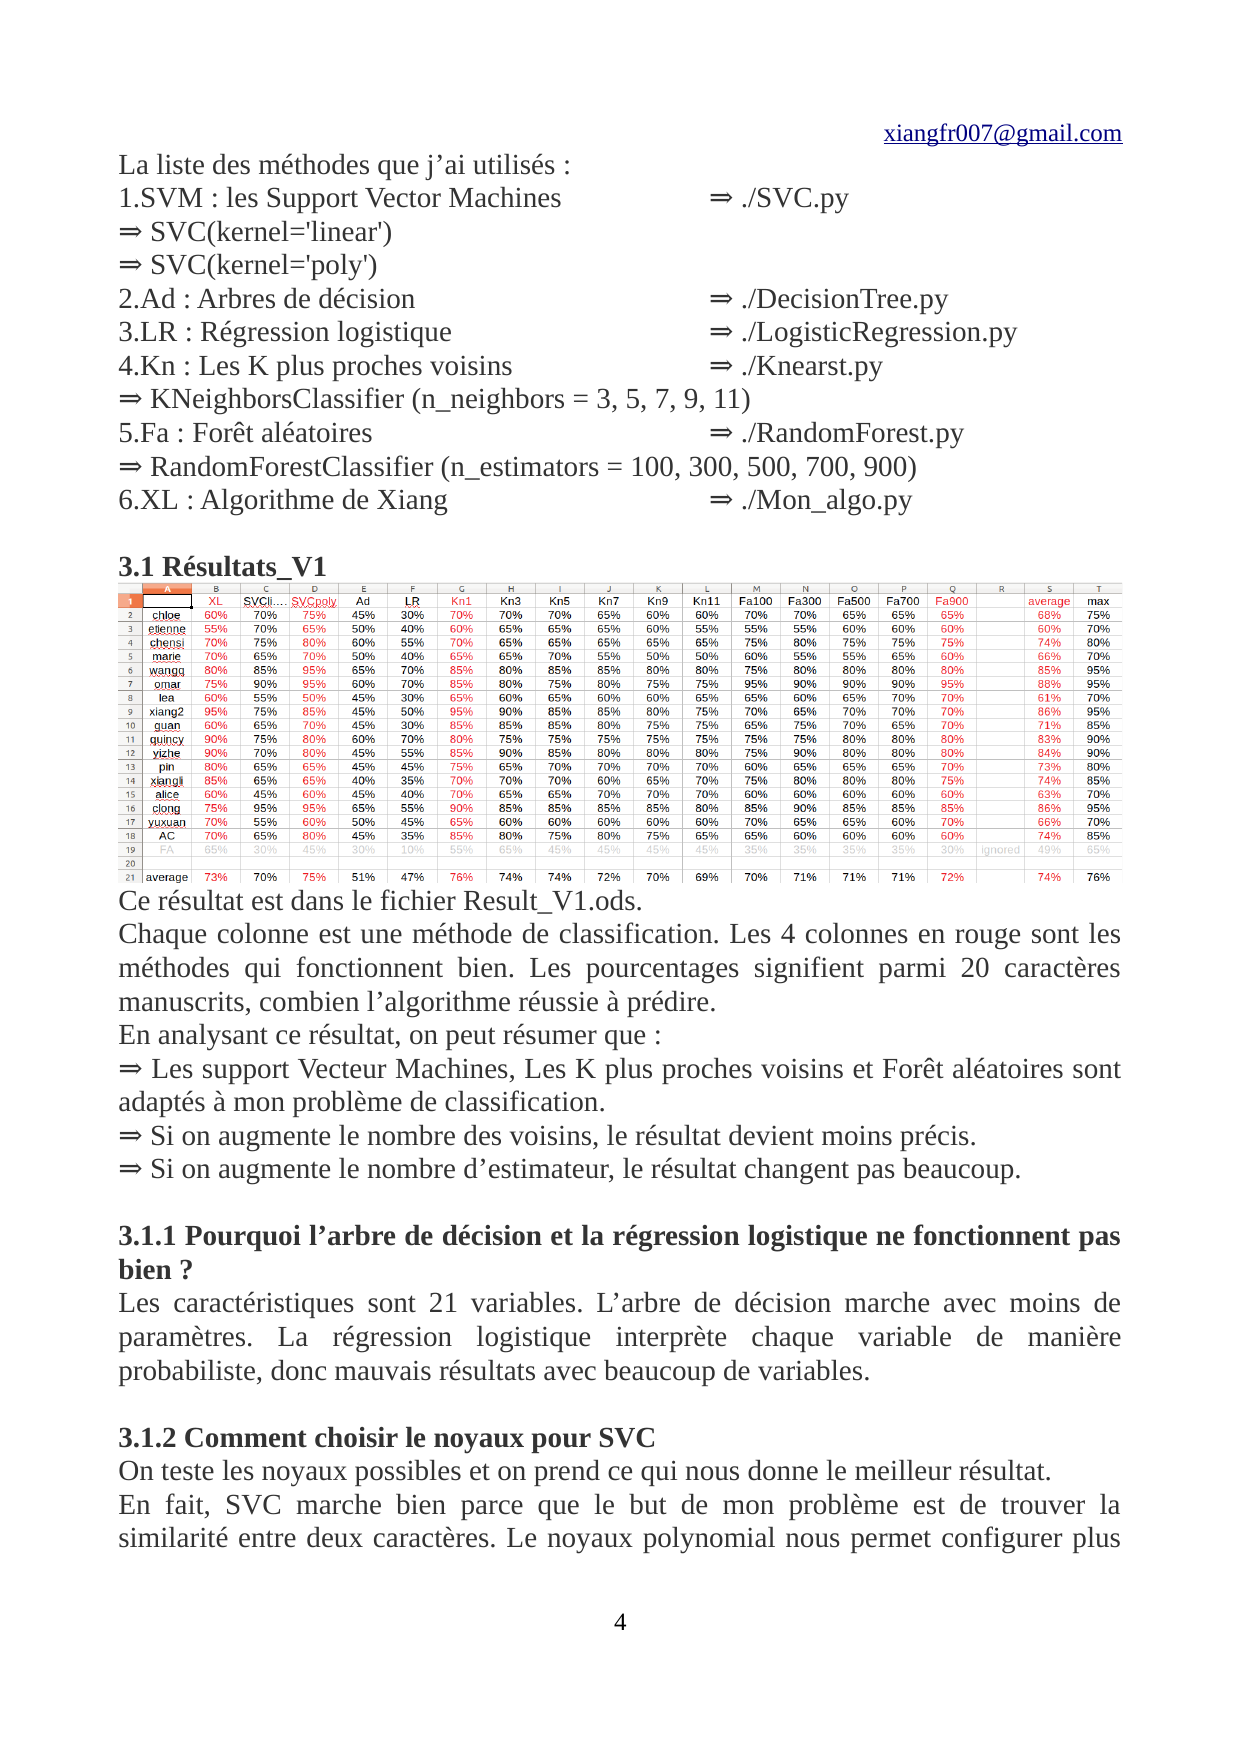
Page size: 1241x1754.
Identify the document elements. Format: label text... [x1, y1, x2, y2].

text 3.1.2 Comment choisir le noyaux pour SVC [118, 1420, 1122, 1453]
text La liste des méthodes que j’ai utilisés : [118, 147, 1122, 180]
text ⇒ RandomForestClassifier (n_estimators = 100, 300, 500, 700, 900) [118, 449, 1122, 482]
text 4.Kn : Les K plus proches voisins ⇒ ./Knearst.py [118, 348, 1122, 382]
text ⇒ KNeighborsClassifier (n_neighbors = 3, 5, 7, 9, 11) [118, 382, 1122, 415]
text 3.1.1 Pourquoi l’arbre de décision et la régression logistique ne fonctionnent pas bien ? [118, 1218, 1122, 1286]
text Chaque colonne est une méthode de classification. Les 4 colonnes en rouge sont les méthodes qui fonctionnent bien. Les pourcentages signifient parmi 20 caractères manuscrits, combien l’algorithme réussie à prédire. [118, 917, 1122, 1017]
text On teste les noyaux possibles et on prend ce qui nous donne le meilleur résultat. [118, 1453, 1122, 1487]
text 6.XL : Algorithme de Xiang ⇒ ./Mon_algo.py [118, 482, 1122, 516]
text 1.SVM : les Support Vector Machines ⇒ ./SVC.py [118, 180, 1122, 214]
text Les caractéristiques sont 21 variables. L’arbre de décision marche avec moins de paramètres. La régression logistique interprète chaque variable de manière probabiliste, donc mauvais résultats avec beaucoup de variables. [118, 1286, 1122, 1386]
text ⇒ SVC(kernel='linear') [118, 214, 1122, 247]
text ⇒ Les support Vecteur Machines, Les K plus proches voisins et Forêt aléatoires sont adaptés à mon problème de classification. [118, 1051, 1122, 1118]
text 5.Fa : Forêt aléatoires ⇒ ./RandomForest.py [118, 415, 1122, 449]
text ⇒ Si on augmente le nombre des voisins, le résultat devient moins précis. [118, 1118, 1122, 1151]
text 2.Ad : Arbres de décision ⇒ ./DecisionTree.py [118, 281, 1122, 314]
text En analysant ce résultat, on peut résumer que : [118, 1017, 1122, 1051]
text En fait, SVC marche bien parce que le but de mon problème est de trouver la similarité entre deux caractères. Le noyaux polynomial nous permet configurer plus [118, 1487, 1122, 1554]
picture [118, 582, 1123, 883]
text 3.LR : Régression logistique ⇒ ./LogisticRegression.py [118, 314, 1122, 348]
text 3.1 Résultats_V1 [118, 549, 1122, 582]
text ⇒ Si on augmente le nombre d’estimateur, le résultat changent pas beaucoup. [118, 1151, 1122, 1185]
text Ce résultat est dans le fichier Result_V1.ods. [118, 883, 1122, 917]
text ⇒ SVC(kernel='poly') [118, 247, 1122, 281]
